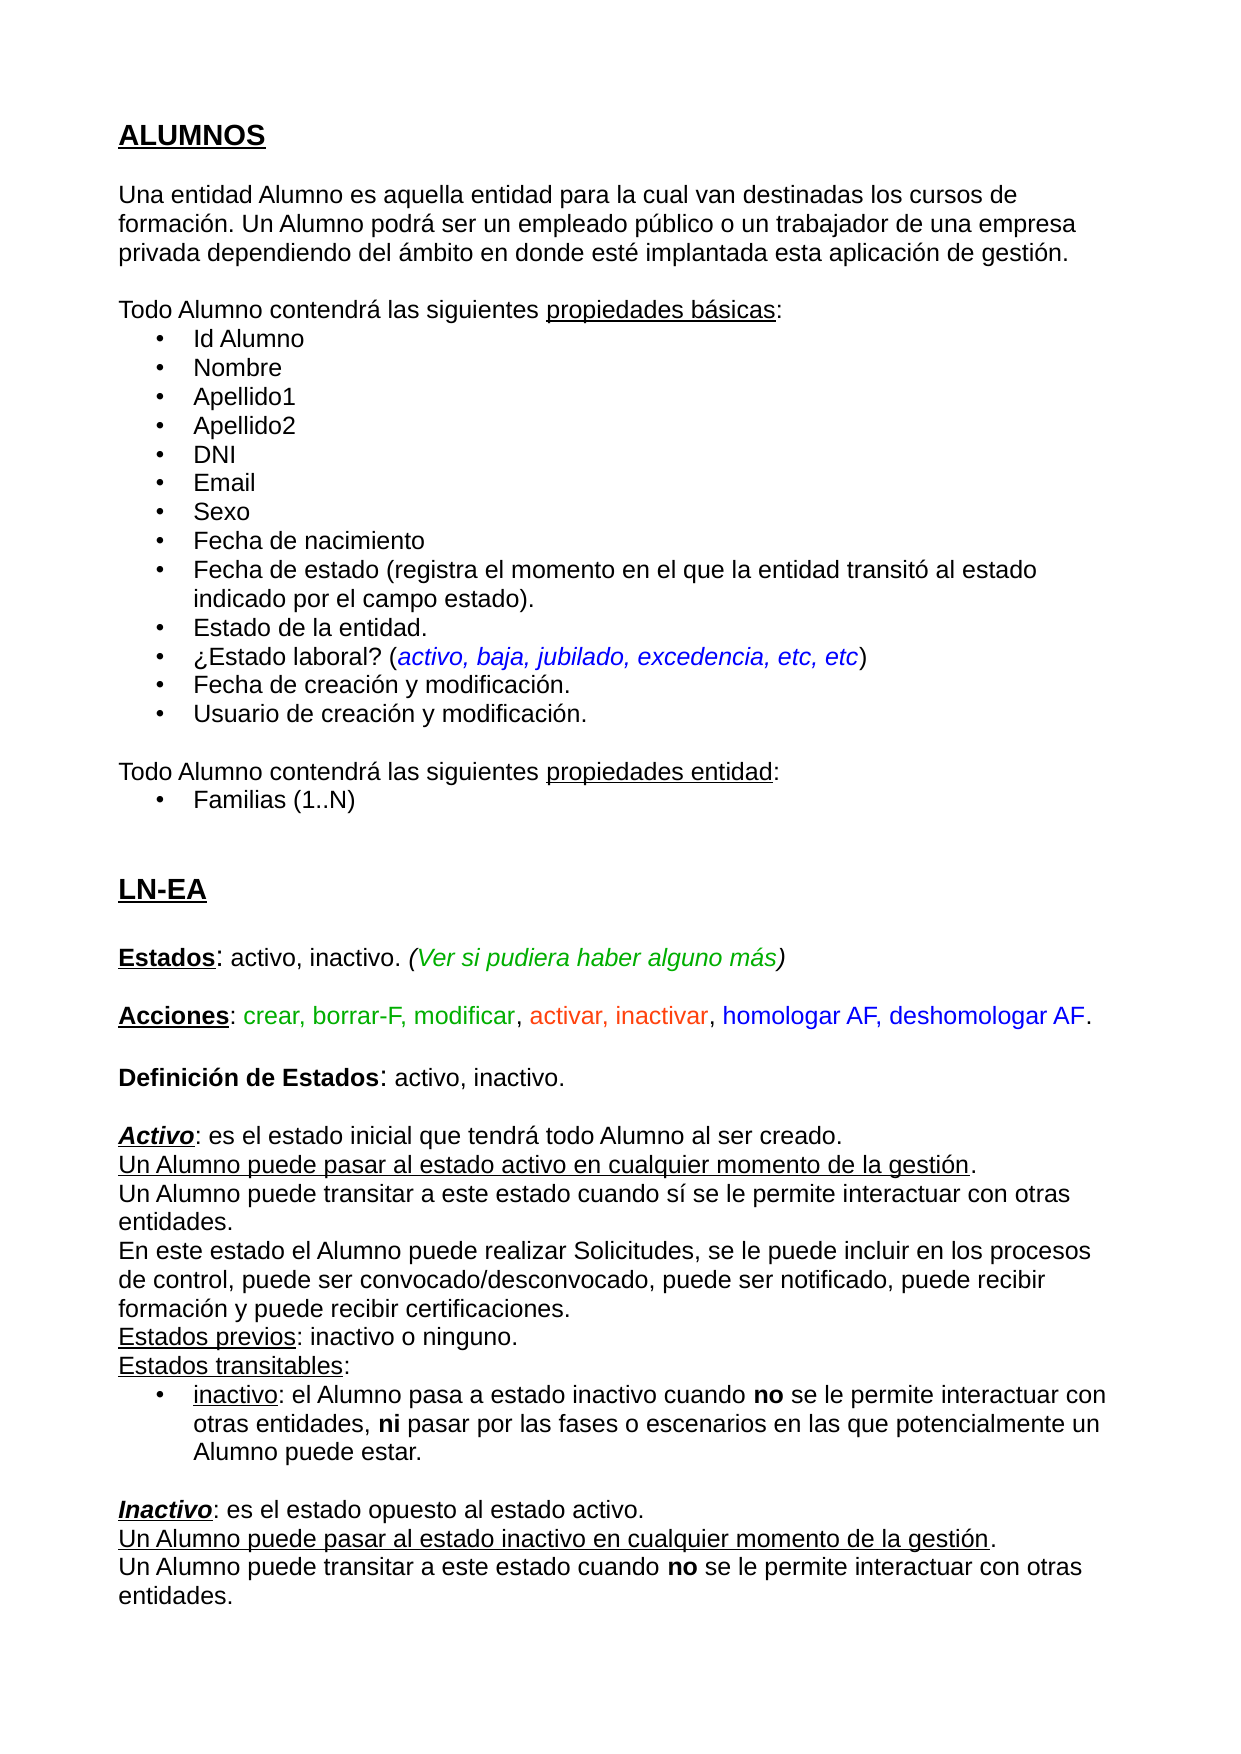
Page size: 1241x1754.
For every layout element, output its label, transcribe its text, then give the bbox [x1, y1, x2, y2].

list Sexo [156, 497, 1122, 526]
text Todo Alumno contendrá las siguientes propiedades entidad: [118, 757, 1122, 786]
list Nombre [156, 353, 1122, 382]
list Usuario de creación y modificación. [156, 699, 1122, 728]
text En este estado el Alumno puede realizar Solicitudes, se le puede incluir en los procesos de control, puede ser convocado/desconvocado, puede ser notificado, puede recibir formación y puede recibir certificaciones. [118, 1236, 1122, 1322]
list inactivo: el Alumno pasa a estado inactivo cuando no se le permite interactuar con otras entidades, ni pasar por las fases o escenarios en las que potencialmente un Alumno puede estar. [156, 1380, 1122, 1466]
text Un Alumno puede pasar al estado inactivo en cualquier momento de la gestión. [118, 1524, 1122, 1552]
text Inactivo: es el estado opuesto al estado activo. [118, 1495, 1122, 1524]
list Fecha de nacimiento [156, 526, 1122, 555]
text Una entidad Alumno es aquella entidad para la cual van destinadas los cursos de formación. Un Alumno podrá ser un empleado público o un trabajador de una empresa privada dependiendo del ámbito en donde esté implantada esta aplicación de gestión. [118, 180, 1122, 267]
text Activo: es el estado inicial que tendrá todo Alumno al ser creado. [118, 1121, 1122, 1150]
text Un Alumno puede pasar al estado activo en cualquier momento de la gestión. [118, 1150, 1122, 1178]
text Un Alumno puede transitar a este estado cuando sí se le permite interactuar con otras entidades. [118, 1178, 1122, 1236]
list ¿Estado laboral? (activo, baja, jubilado, excedencia, etc, etc) [156, 641, 1122, 670]
list Email [156, 468, 1122, 497]
list DNI [156, 439, 1122, 468]
list Id Alumno [156, 324, 1122, 353]
text Acciones: crear, borrar-F, modificar, activar, inactivar, homologar AF, deshomologar AF. [118, 1001, 1122, 1030]
list Familias (1..N) [156, 786, 1122, 814]
list Estado de la entidad. [156, 613, 1122, 641]
list Fecha de creación y modificación. [156, 670, 1122, 699]
text Estados previos: inactivo o ninguno. [118, 1322, 1122, 1351]
text Estados: activo, inactivo. (Ver si pudiera haber alguno más) [118, 939, 1122, 972]
text Estados transitables: [118, 1351, 1122, 1380]
list Apellido2 [156, 411, 1122, 439]
text Todo Alumno contendrá las siguientes propiedades básicas: [118, 295, 1122, 324]
text ALUMNOS [118, 118, 1122, 152]
list Fecha de estado (registra el momento en el que la entidad transitó al estado indicado por el campo estado). [156, 555, 1122, 613]
text LN-EA [118, 872, 1122, 905]
list Apellido1 [156, 382, 1122, 411]
text Un Alumno puede transitar a este estado cuando no se le permite interactuar con otras entidades. [118, 1552, 1122, 1610]
text Definición de Estados: activo, inactivo. [118, 1059, 1122, 1092]
